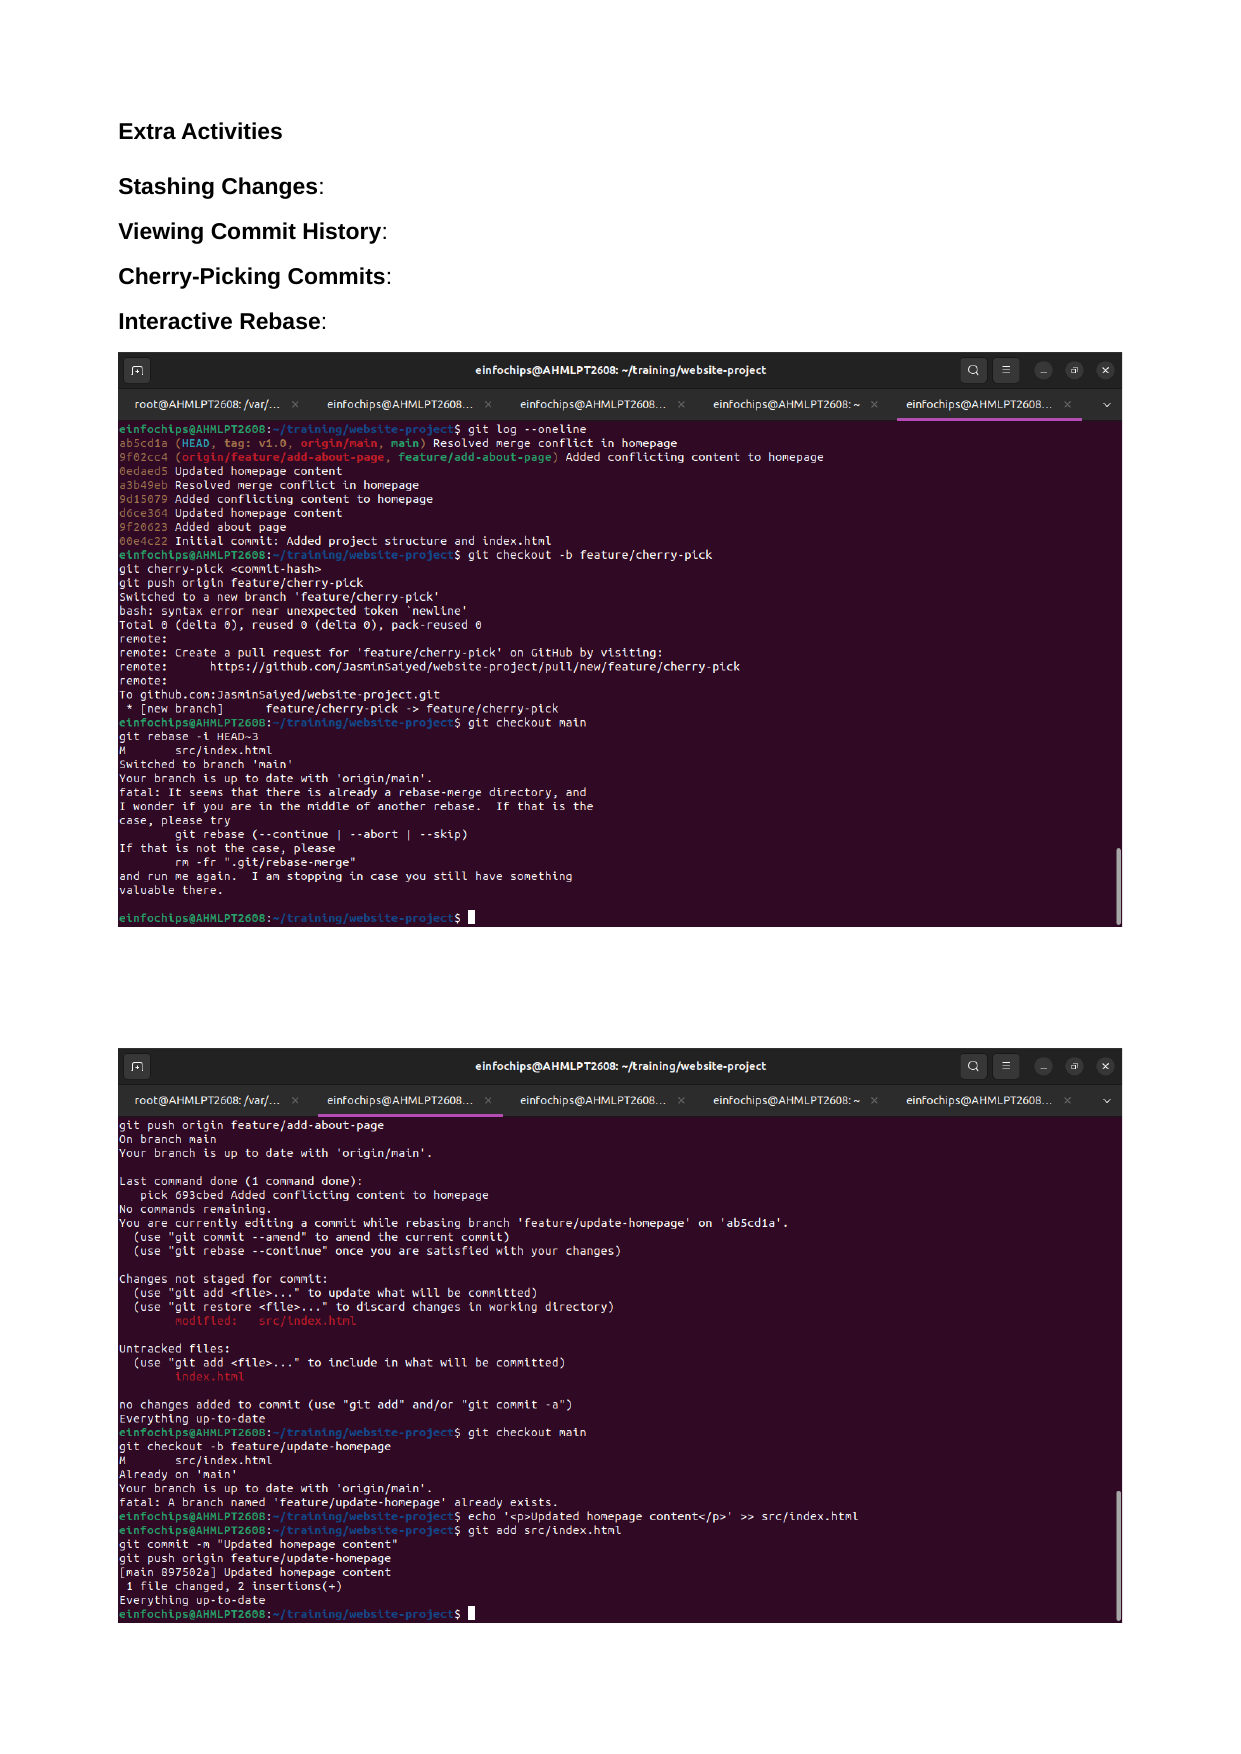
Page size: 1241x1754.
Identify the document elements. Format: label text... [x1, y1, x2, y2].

text Cherry-Picking Commits: [118, 263, 1122, 289]
text Stashing Changes: [118, 173, 1122, 199]
text Viewing Commit History: [118, 218, 1122, 244]
text Extra Activities [118, 118, 1122, 144]
text Interactive Rebase: [118, 308, 1122, 334]
picture [118, 352, 1123, 927]
picture [118, 1048, 1123, 1623]
